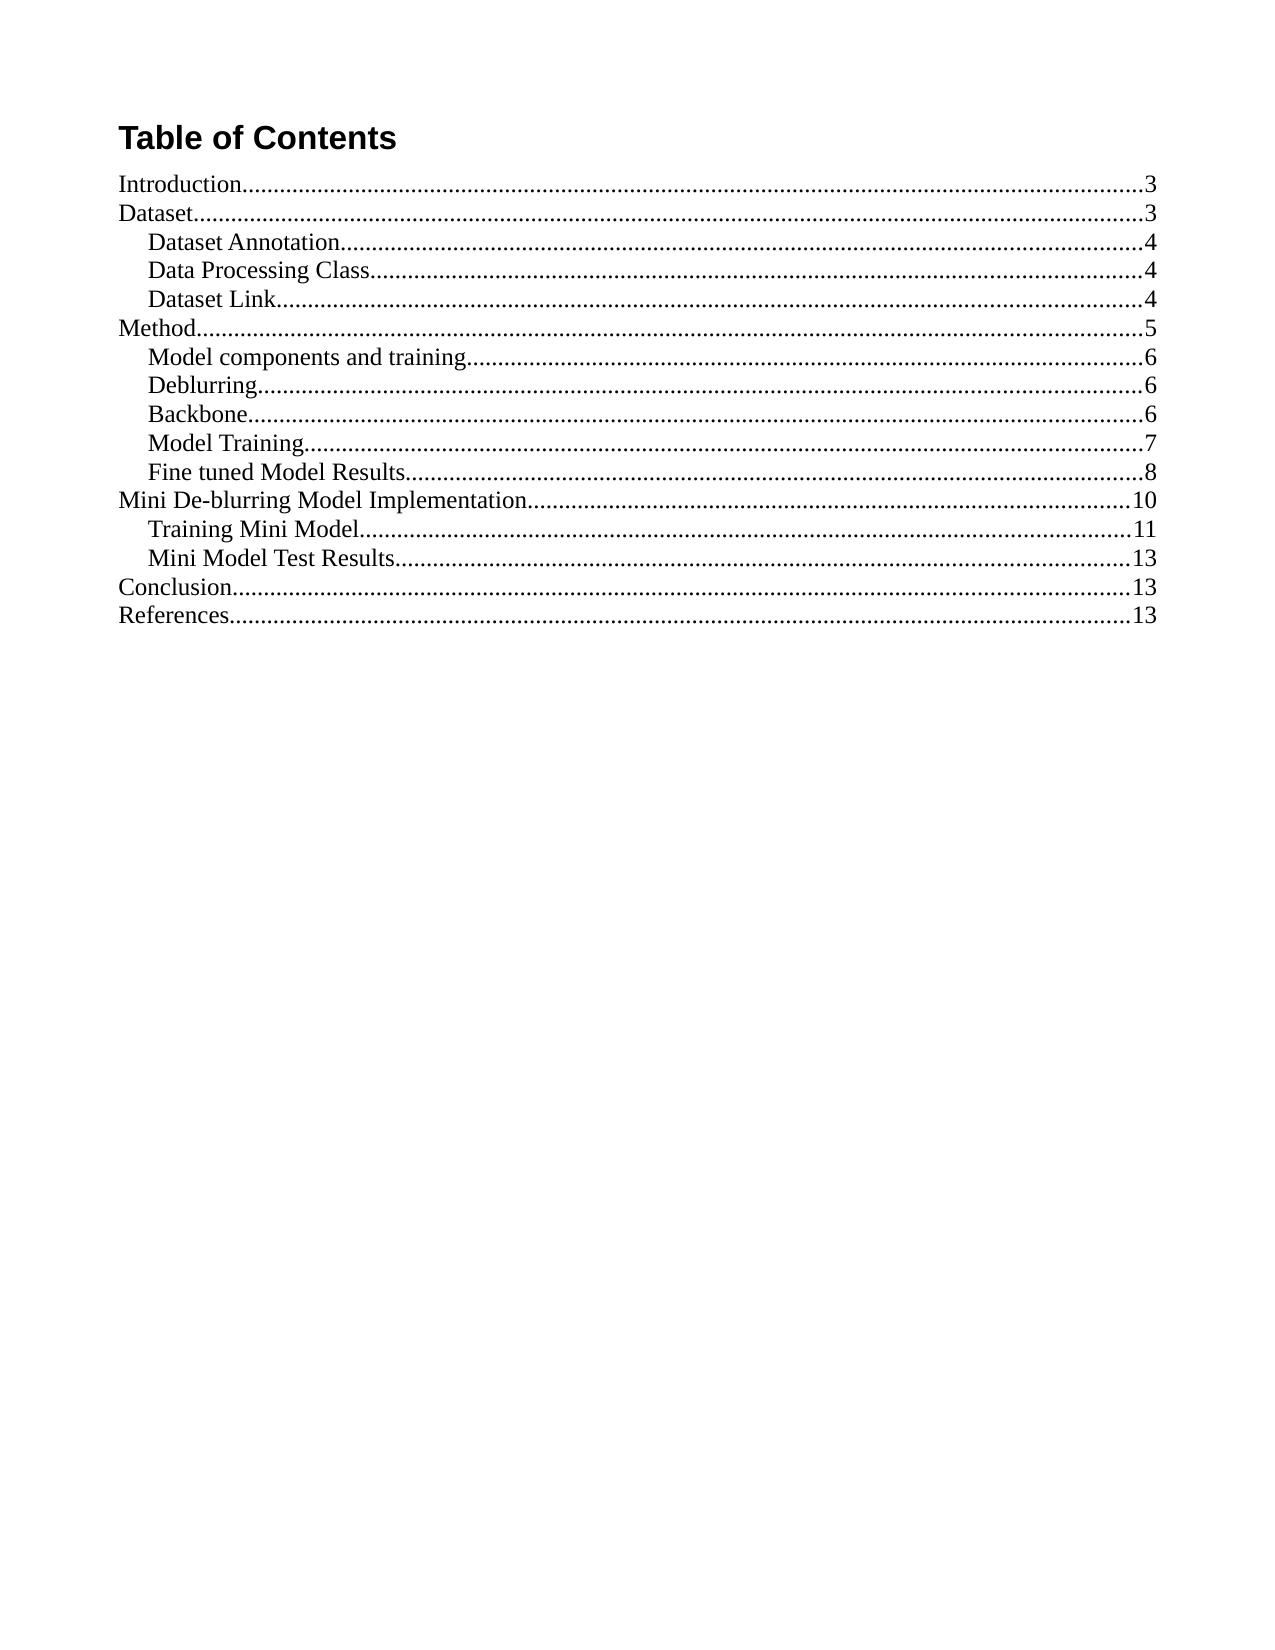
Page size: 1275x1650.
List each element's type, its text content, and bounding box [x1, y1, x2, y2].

text Training Mini Model 11 [148, 514, 1157, 543]
text Model Training 7 [148, 428, 1157, 457]
text Dataset 3 [118, 198, 1157, 227]
text Data Processing Class 4 [148, 255, 1157, 284]
subtitle Table of Contents [118, 118, 1157, 157]
text References 13 [118, 600, 1157, 629]
text Method 5 [118, 313, 1157, 342]
text Dataset Annotation 4 [148, 227, 1157, 255]
text Introduction 3 [118, 169, 1157, 198]
text Mini Model Test Results 13 [148, 543, 1157, 572]
text Dataset Link 4 [148, 284, 1157, 313]
text Model components and training 6 [148, 342, 1157, 370]
text Fine tuned Model Results 8 [148, 457, 1157, 485]
text Deblurring 6 [148, 370, 1157, 399]
text Mini De-blurring Model Implementation 10 [118, 485, 1157, 514]
text Conclusion 13 [118, 572, 1157, 600]
text Backbone 6 [148, 399, 1157, 428]
